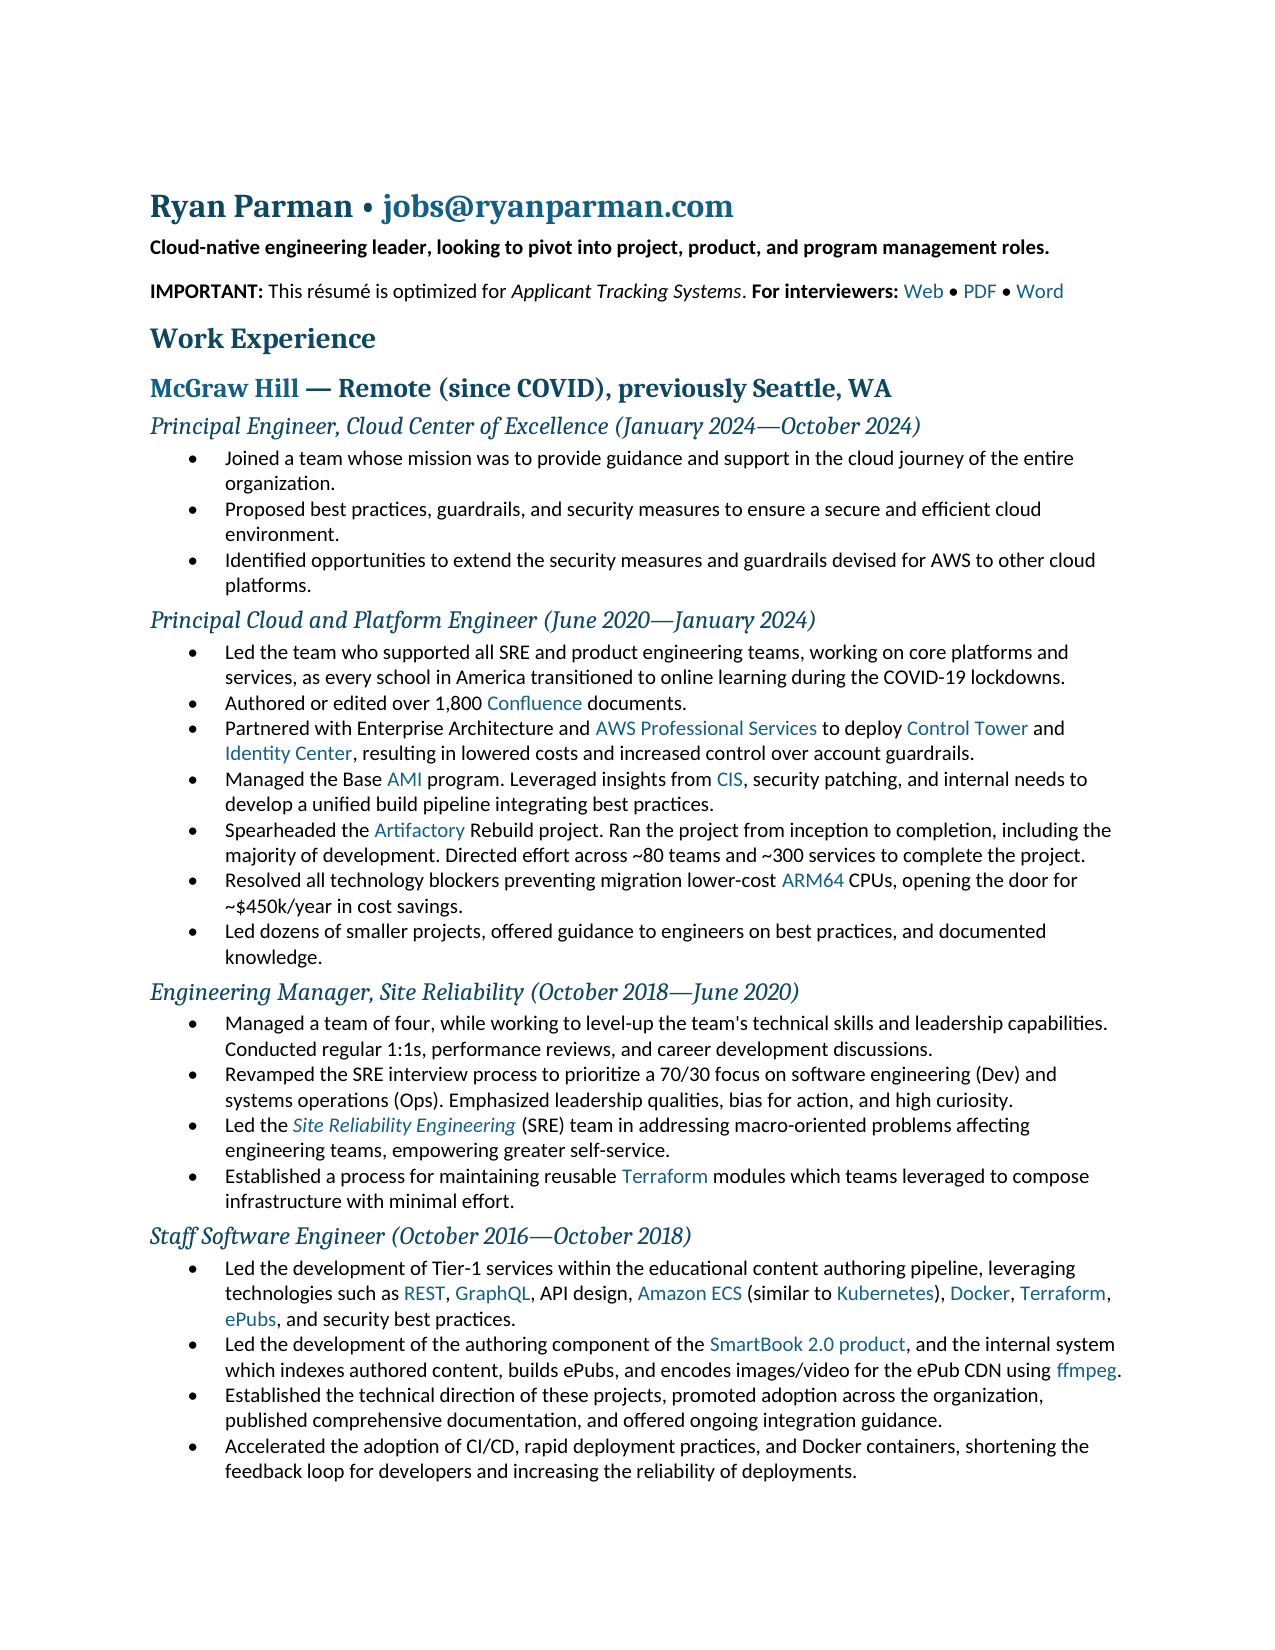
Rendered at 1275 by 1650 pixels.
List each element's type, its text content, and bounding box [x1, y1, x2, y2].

subtitle Staff Software Engineer (October 2016—October 2018) [150, 1222, 1125, 1251]
list Identified opportunities to extend the security measures and guardrails devised for AWS to other cloud platforms. [187, 547, 1125, 598]
list Managed a team of four, while working to level-up the team's technical skills and leadership capabilities. Conducted regular 1:1s, performance reviews, and career development discussions. [187, 1011, 1125, 1061]
list Established the technical direction of these projects, promoted adoption across the organization, published comprehensive documentation, and offered ongoing integration guidance. [187, 1382, 1125, 1433]
list Led the development of the authoring component of the SmartBook 2.0 product, and the internal system which indexes authored content, builds ePubs, and encodes images/video for the ePub CDN using ffmpeg. [187, 1331, 1125, 1382]
list Led the Site Reliability Engineering (SRE) team in addressing macro-oriented problems affecting engineering teams, empowering greater self-service. [187, 1112, 1125, 1163]
list Partnered with Enterprise Architecture and AWS Professional Services to deploy Control Tower and Identity Center, resulting in lowered costs and increased control over account guardrails. [187, 715, 1125, 766]
list Accelerated the adoption of CI/CD, rapid deployment practices, and Docker containers, shortening the feedback loop for developers and increasing the reliability of deployments. [187, 1433, 1125, 1484]
subtitle McGraw Hill — Remote (since COVID), previously Seattle, WA [150, 373, 1125, 404]
list Authored or edited over 1,800 Confluence documents. [187, 690, 1125, 715]
subtitle Work Experience [150, 322, 1125, 356]
list Led the team who supported all SRE and product engineering teams, working on core platforms and services, as every school in America transitioned to online learning during the COVID-19 lockdowns. [187, 639, 1125, 690]
list Revamped the SRE interview process to prioritize a 70/30 focus on software engineering (Dev) and systems operations (Ops). Emphasized leadership qualities, bias for action, and high curiosity. [187, 1061, 1125, 1112]
subtitle Ryan Parman • jobs@ryanparman.com [150, 187, 1125, 226]
list Spearheaded the Artifactory Rebuild project. Ran the project from inception to completion, including the majority of development. Directed effort across ~80 teams and ~300 services to complete the project. [187, 817, 1125, 868]
subtitle Principal Engineer, Cloud Center of Excellence (January 2024—October 2024) [150, 412, 1125, 441]
list Proposed best practices, guardrails, and security measures to ensure a secure and efficient cloud environment. [187, 496, 1125, 547]
list Led the development of Tier-1 services within the educational content authoring pipeline, leveraging technologies such as REST, GraphQL, API design, Amazon ECS (similar to Kubernetes), Docker, Terraform, ePubs, and security best practices. [187, 1255, 1125, 1331]
subtitle Engineering Manager, Site Reliability (October 2018—June 2020) [150, 978, 1125, 1006]
list Resolved all technology blockers preventing migration lower-cost ARM64 CPUs, opening the door for ~$450k/year in cost savings. [187, 868, 1125, 918]
text Cloud-native engineering leader, looking to pivot into project, product, and program management roles. [150, 234, 1125, 259]
subtitle Principal Cloud and Platform Engineer (June 2020—January 2024) [150, 606, 1125, 635]
list Led dozens of smaller projects, offered guidance to engineers on best practices, and documented knowledge. [187, 918, 1125, 969]
list Established a process for maintaining reusable Terraform modules which teams leveraged to compose infrastructure with minimal effort. [187, 1163, 1125, 1214]
list Joined a team whose mission was to provide guidance and support in the cloud journey of the entire organization. [187, 445, 1125, 496]
text IMPORTANT: This résumé is optimized for Applicant Tracking Systems. For interviewers: Web • PDF • Word [150, 278, 1125, 304]
list Managed the Base AMI program. Leveraged insights from CIS, security patching, and internal needs to develop a unified build pipeline integrating best practices. [187, 766, 1125, 817]
